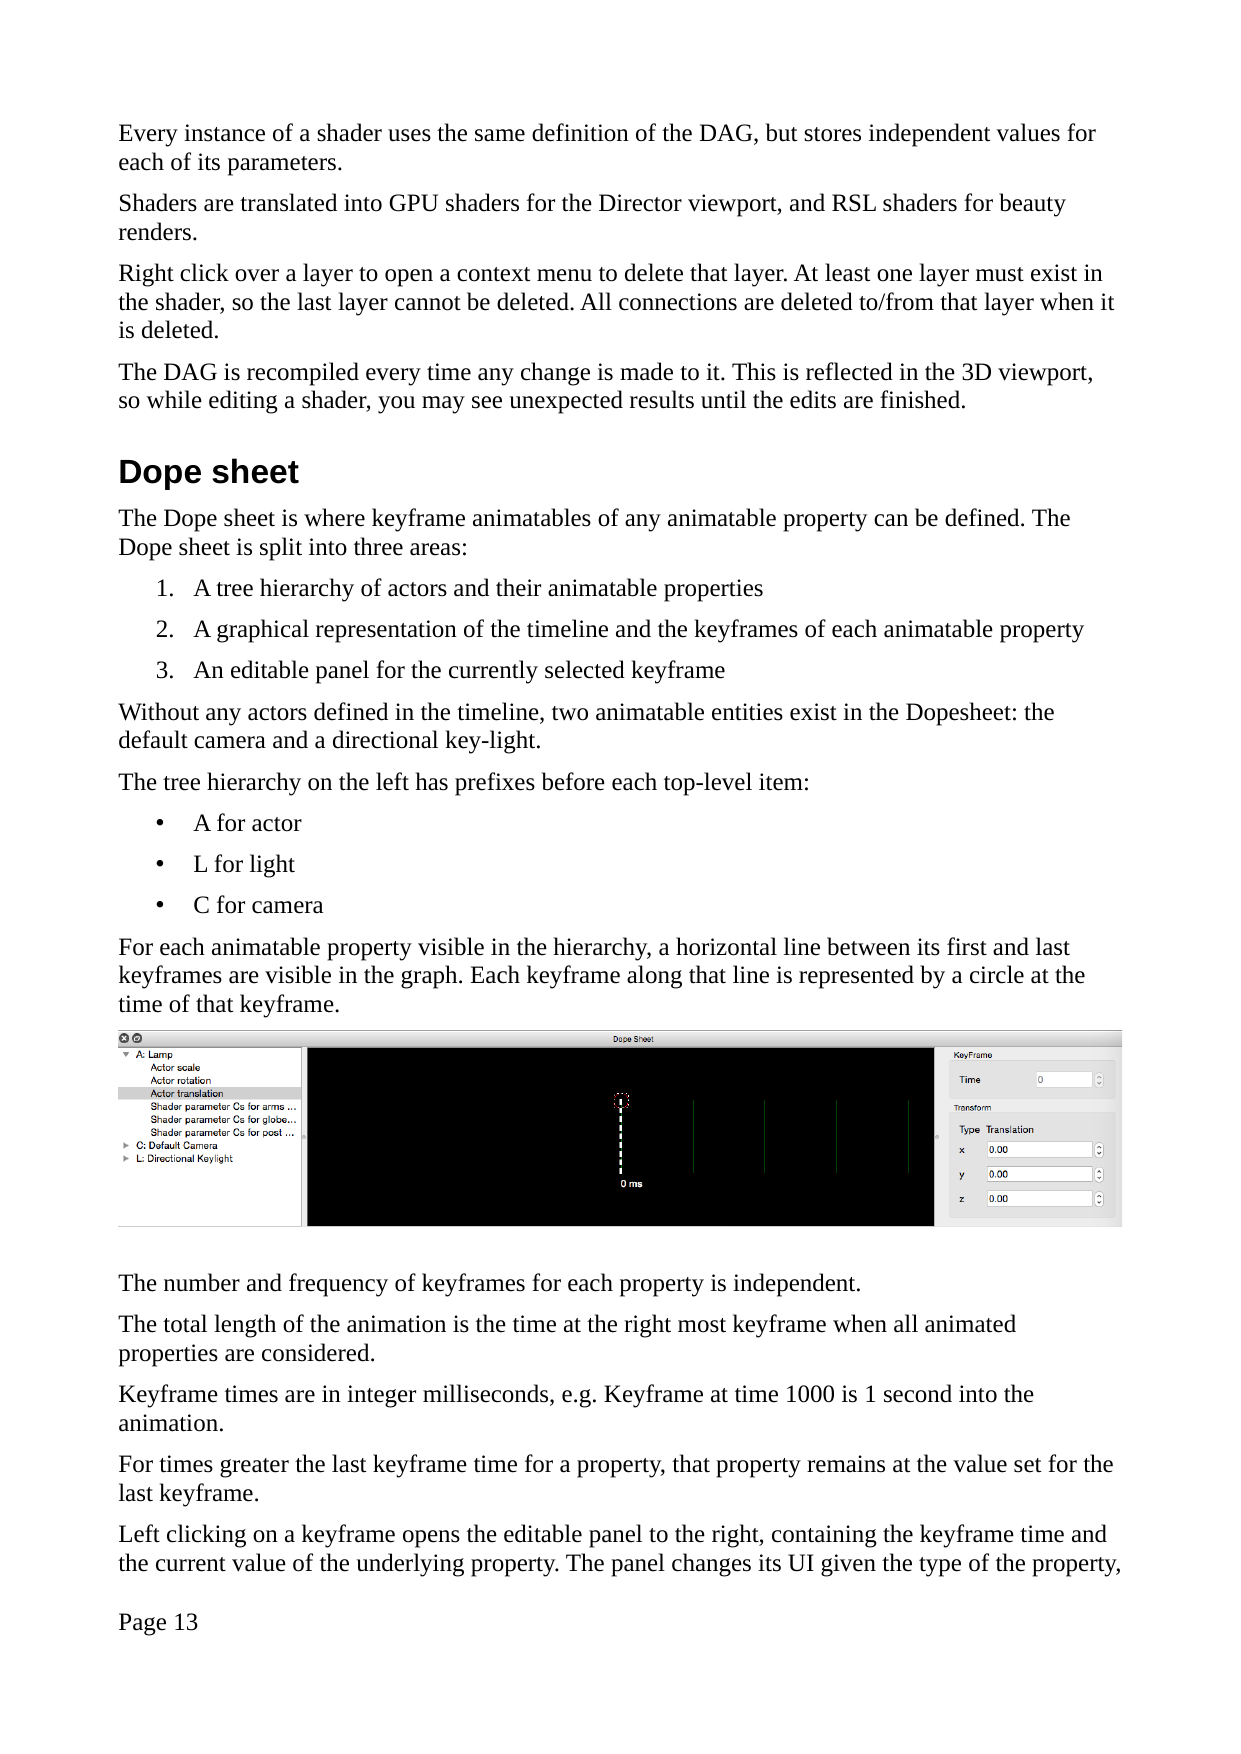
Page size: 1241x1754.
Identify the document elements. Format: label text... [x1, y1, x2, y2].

list An editable panel for the currently selected keyframe [156, 656, 1122, 684]
text Left clicking on a keyframe opens the editable panel to the right, containing the keyframe time and the current value of the underlying property. The panel changes its UI given the type of the property, [118, 1519, 1122, 1576]
text The Dope sheet is where keyframe animatables of any animatable property can be defined. The Dope sheet is split into three areas: [118, 503, 1122, 561]
list A graphical representation of the timeline and the keyframes of each animatable property [156, 614, 1122, 643]
text Right click over a layer to open a context menu to delete that layer. At least one layer must exist in the shader, so the last layer cannot be deleted. All connections are deleted to/from that layer when it is deleted. [118, 258, 1122, 344]
text Shaders are translated into GPU shaders for the Director viewport, and RSL shaders for beauty renders. [118, 188, 1122, 246]
text Without any actors defined in the timeline, two animatable entities exist in the Dopesheet: the default camera and a directional key-light. [118, 697, 1122, 754]
list A tree hierarchy of actors and their animatable properties [156, 573, 1122, 602]
text The DAG is recompiled every time any change is made to it. This is reflected in the 3D viewport, so while editing a shader, you may see unexpected results until the edits are finished. [118, 357, 1122, 414]
text The number and frequency of keyframes for each property is independent. [118, 1268, 1122, 1296]
subtitle Dope sheet [118, 452, 1122, 491]
text The tree hierarchy on the left has prefixes before each top-level item: [118, 767, 1122, 796]
text Every instance of a shader uses the same definition of the DAG, but stores independent values for each of its parameters. [118, 118, 1122, 176]
picture [118, 1030, 1123, 1227]
text For each animatable property visible in the hierarchy, a horizontal line between its first and last keyframes are visible in the graph. Each keyframe along that line is represented by a circle at the time of that keyframe. [118, 932, 1122, 1018]
text For times greater the last keyframe time for a property, that property remains at the value set for the last keyframe. [118, 1449, 1122, 1506]
list L for light [156, 849, 1122, 878]
text The total length of the animation is the time at the right most keyframe when all animated properties are considered. [118, 1309, 1122, 1366]
list A for actor [156, 808, 1122, 837]
list C for camera [156, 891, 1122, 919]
text Keyframe times are in integer milliseconds, e.g. Keyframe at time 1000 is 1 second into the animation. [118, 1379, 1122, 1436]
